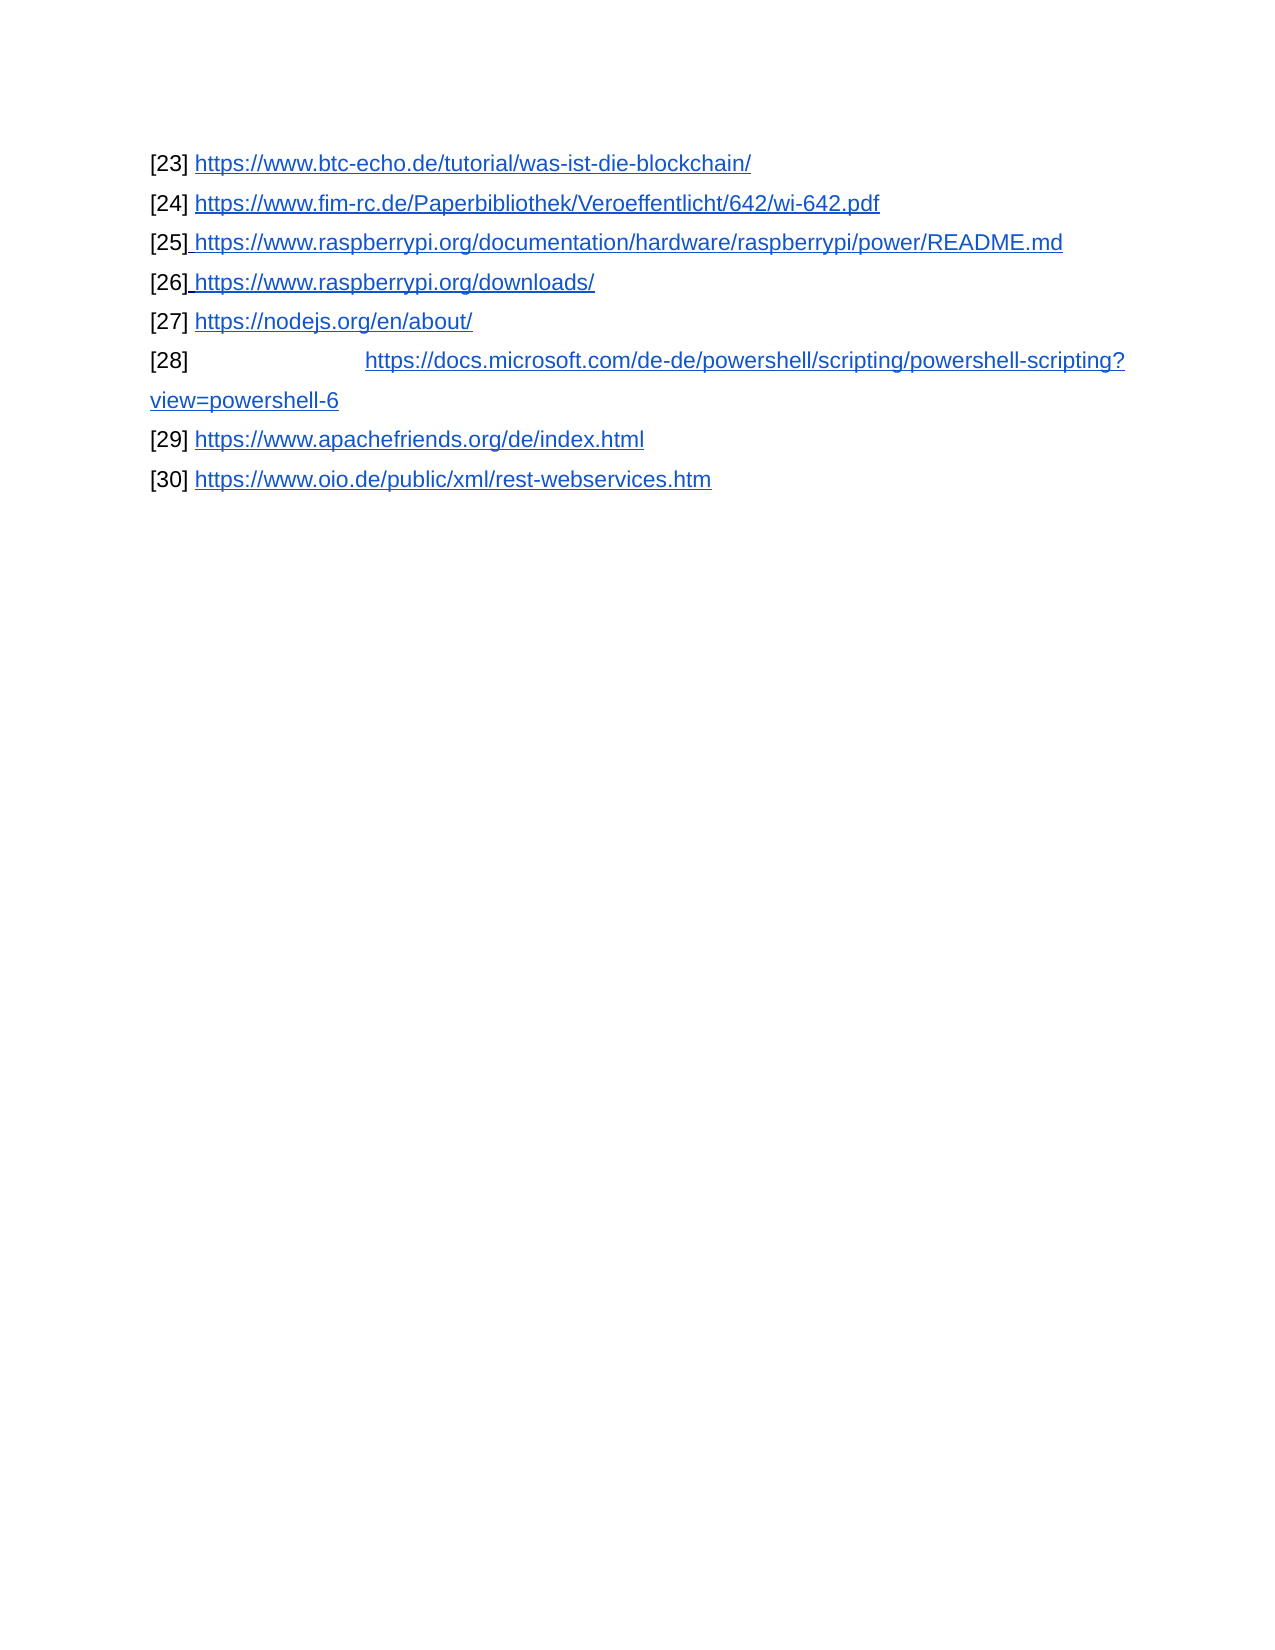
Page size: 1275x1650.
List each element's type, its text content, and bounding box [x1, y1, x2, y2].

text [26] https://www.raspberrypi.org/downloads/ [150, 268, 1125, 295]
text [24] https://www.fim-rc.de/Paperbibliothek/Veroeffentlicht/642/wi-642.pdf [150, 189, 1125, 216]
text [25] https://www.raspberrypi.org/documentation/hardware/raspberrypi/power/README.md [150, 229, 1125, 255]
text [28] https://docs.microsoft.com/de-de/powershell/scripting/powershell-scripting?view=powershell-6 [150, 347, 1125, 413]
text [23] https://www.btc-echo.de/tutorial/was-ist-die-blockchain/ [150, 150, 1125, 176]
text [29] https://www.apachefriends.org/de/index.html [150, 426, 1125, 453]
text [30] https://www.oio.de/public/xml/rest-webservices.htm [150, 466, 1125, 492]
text [27] https://nodejs.org/en/about/ [150, 308, 1125, 334]
